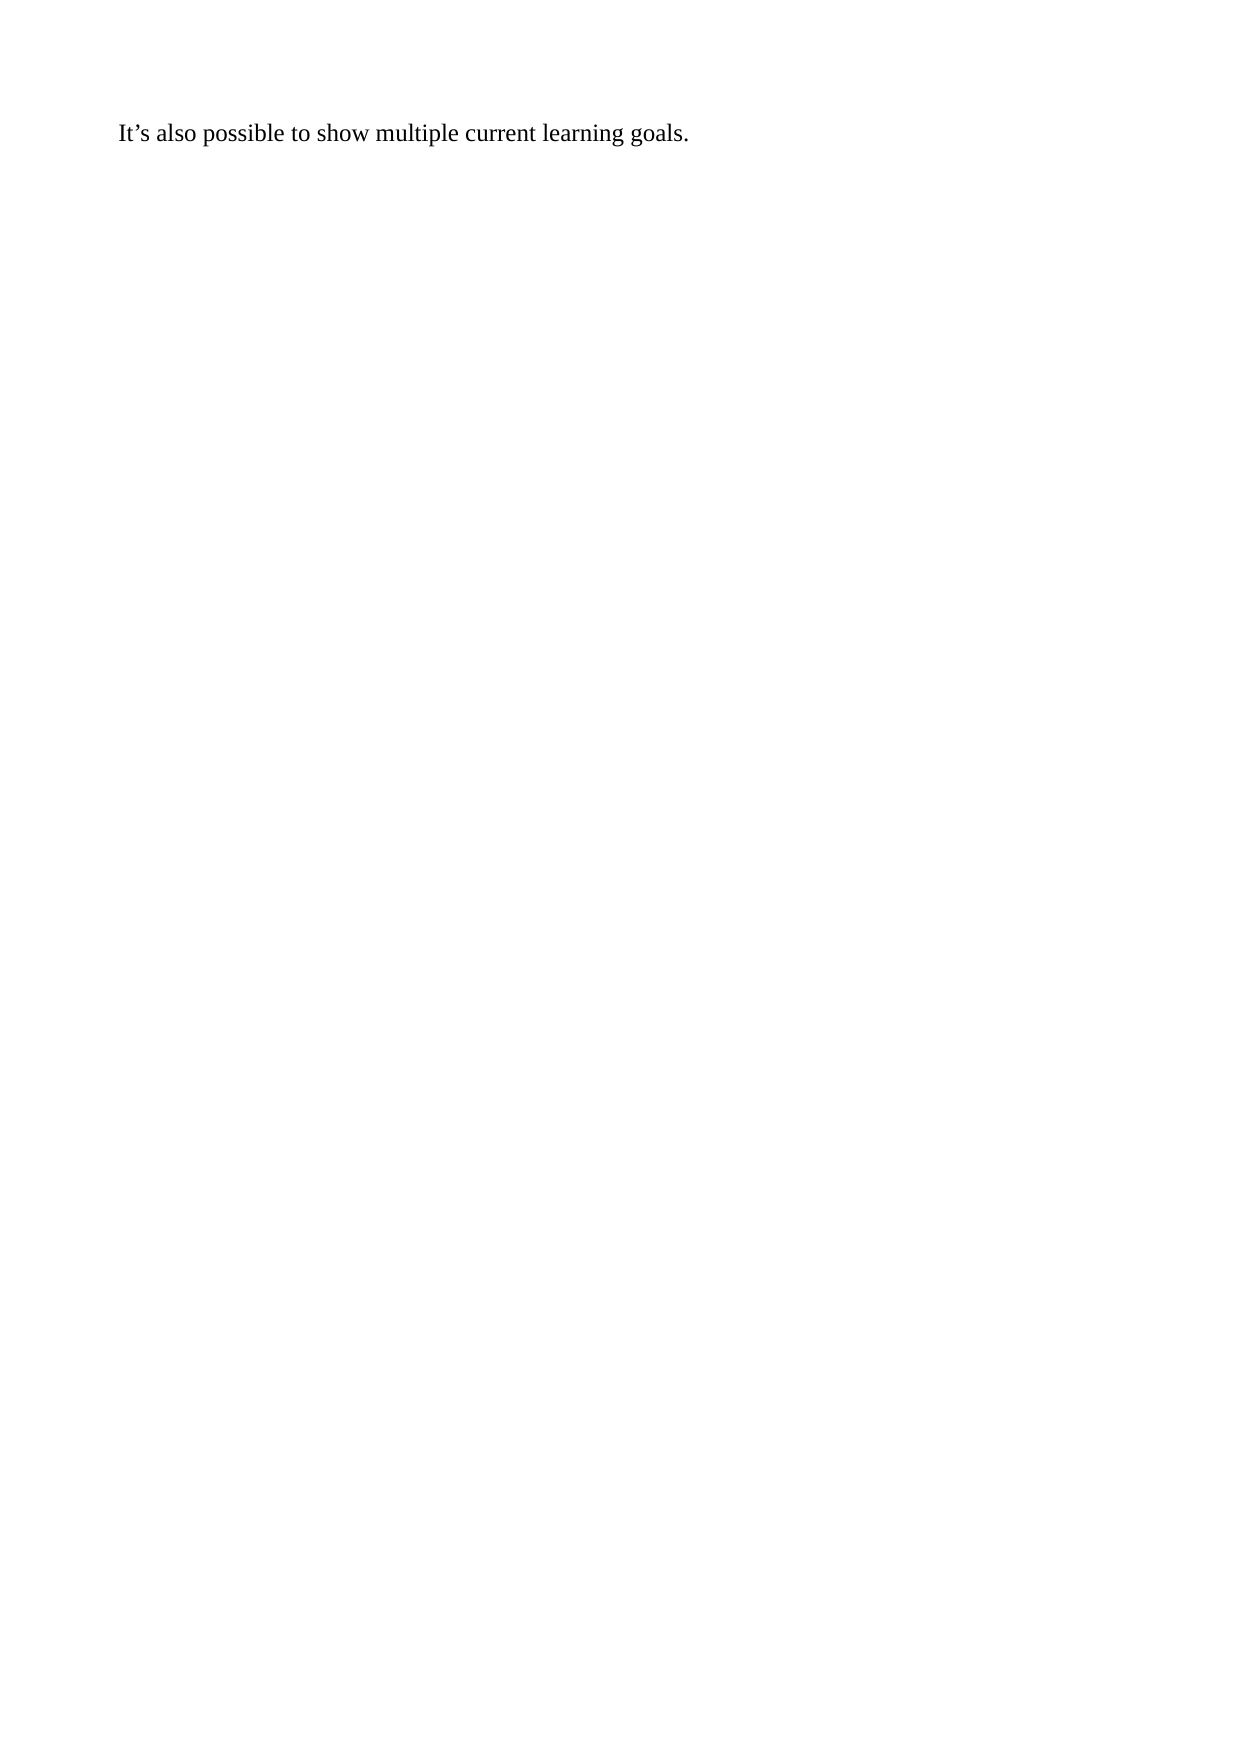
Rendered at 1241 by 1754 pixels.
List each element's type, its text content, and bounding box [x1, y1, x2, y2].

text It’s also possible to show multiple current learning goals. [118, 118, 1122, 147]
